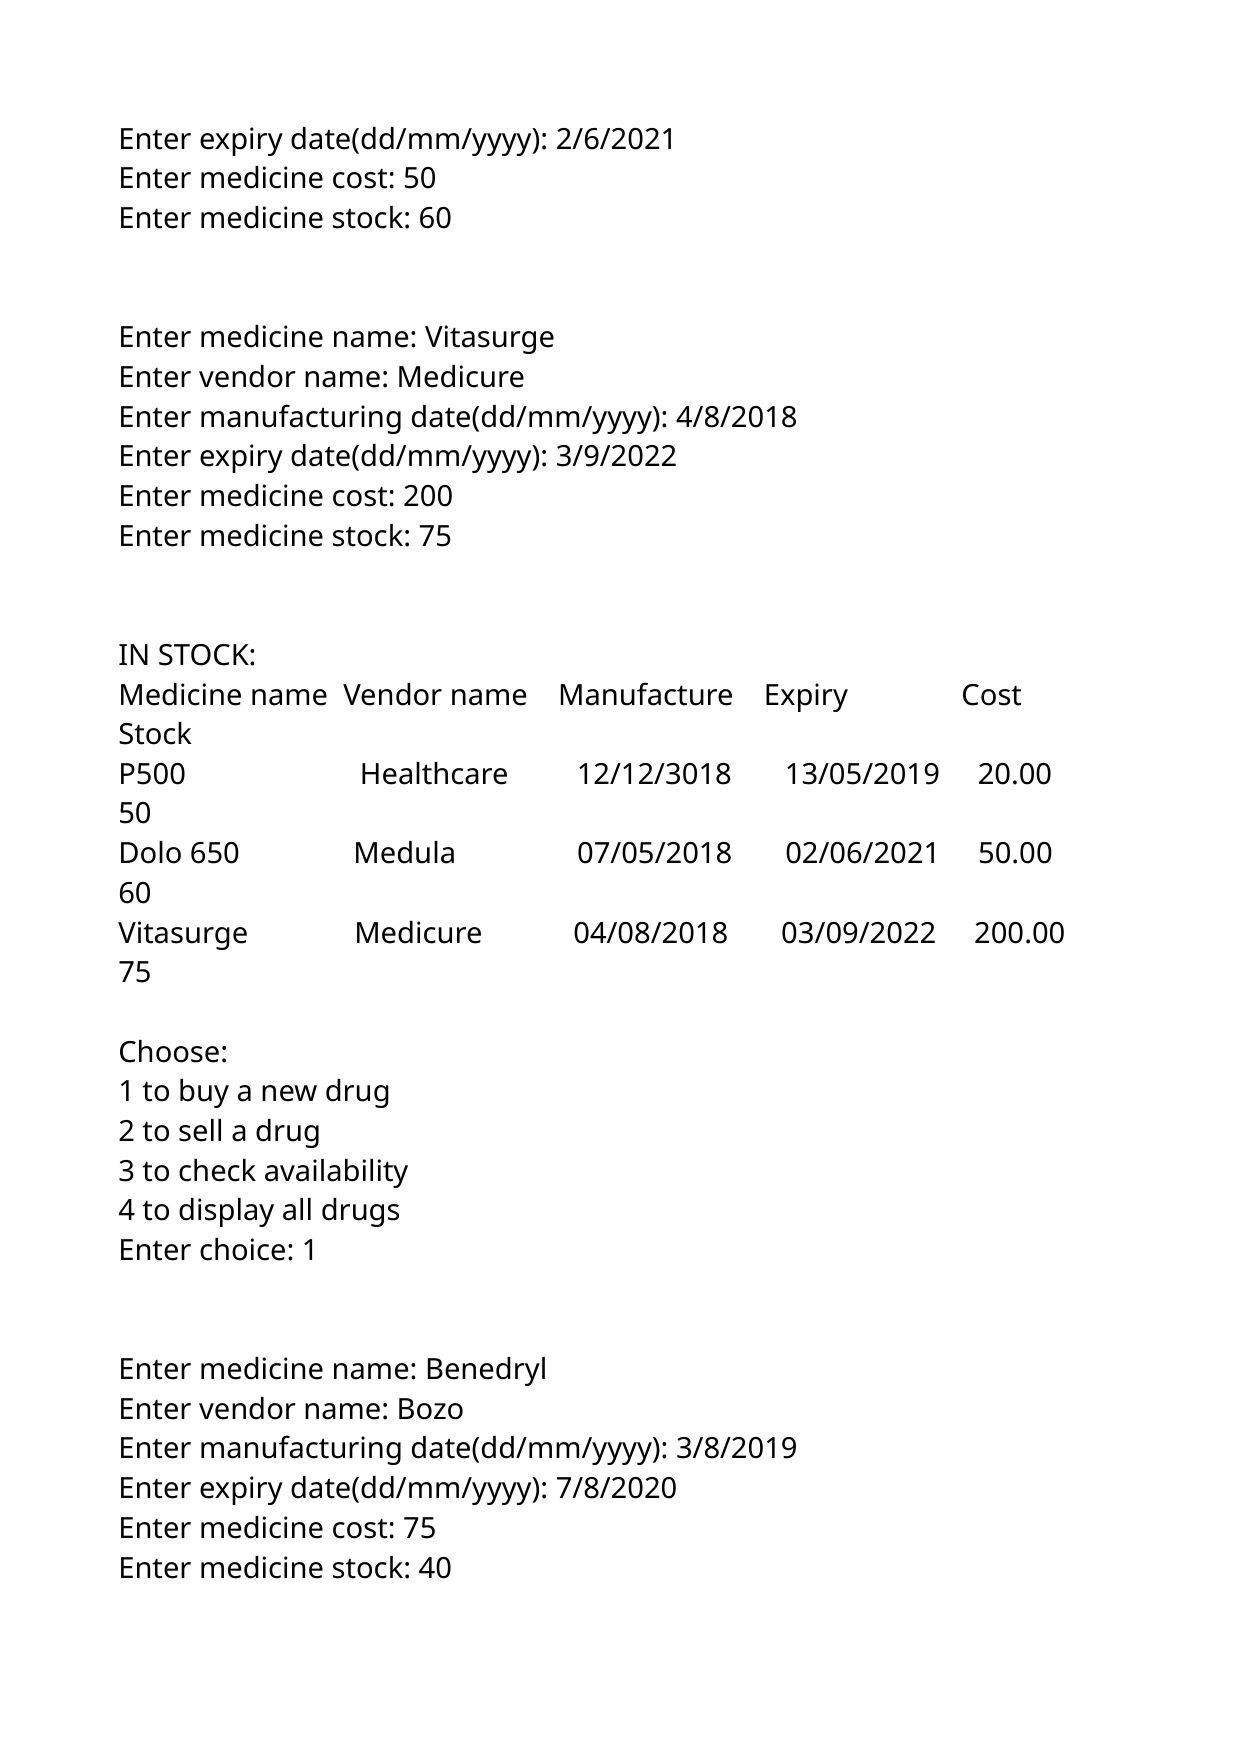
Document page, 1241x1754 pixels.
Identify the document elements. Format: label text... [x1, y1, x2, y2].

text Enter medicine cost: 50 [118, 158, 1122, 197]
text Enter expiry date(dd/mm/yyyy): 7/8/2020 [118, 1467, 1122, 1507]
text Dolo 650 Medula 07/05/2018 02/06/2021 50.00 60 [118, 832, 1122, 912]
text Medicine name Vendor name Manufacture Expiry Cost Stock [118, 674, 1122, 753]
text Enter expiry date(dd/mm/yyyy): 3/9/2022 [118, 436, 1122, 475]
text IN STOCK: [118, 634, 1122, 674]
text Vitasurge Medicure 04/08/2018 03/09/2022 200.00 75 [118, 912, 1122, 991]
text 3 to check availability [118, 1150, 1122, 1190]
text Enter vendor name: Bozo [118, 1388, 1122, 1428]
text Enter medicine name: Vitasurge [118, 317, 1122, 356]
text Enter medicine name: Benedryl [118, 1348, 1122, 1388]
text Enter manufacturing date(dd/mm/yyyy): 3/8/2019 [118, 1428, 1122, 1467]
text Enter vendor name: Medicure [118, 356, 1122, 396]
text Enter manufacturing date(dd/mm/yyyy): 4/8/2018 [118, 396, 1122, 436]
text Choose: [118, 1031, 1122, 1071]
text 1 to buy a new drug [118, 1071, 1122, 1110]
text Enter medicine cost: 200 [118, 475, 1122, 515]
text Enter expiry date(dd/mm/yyyy): 2/6/2021 [118, 118, 1122, 158]
text Enter medicine stock: 40 [118, 1547, 1122, 1587]
text Enter medicine cost: 75 [118, 1507, 1122, 1547]
text 4 to display all drugs [118, 1190, 1122, 1229]
text Enter choice: 1 [118, 1229, 1122, 1269]
text 2 to sell a drug [118, 1110, 1122, 1150]
text P500 Healthcare 12/12/3018 13/05/2019 20.00 50 [118, 753, 1122, 832]
text Enter medicine stock: 60 [118, 197, 1122, 237]
text Enter medicine stock: 75 [118, 515, 1122, 555]
